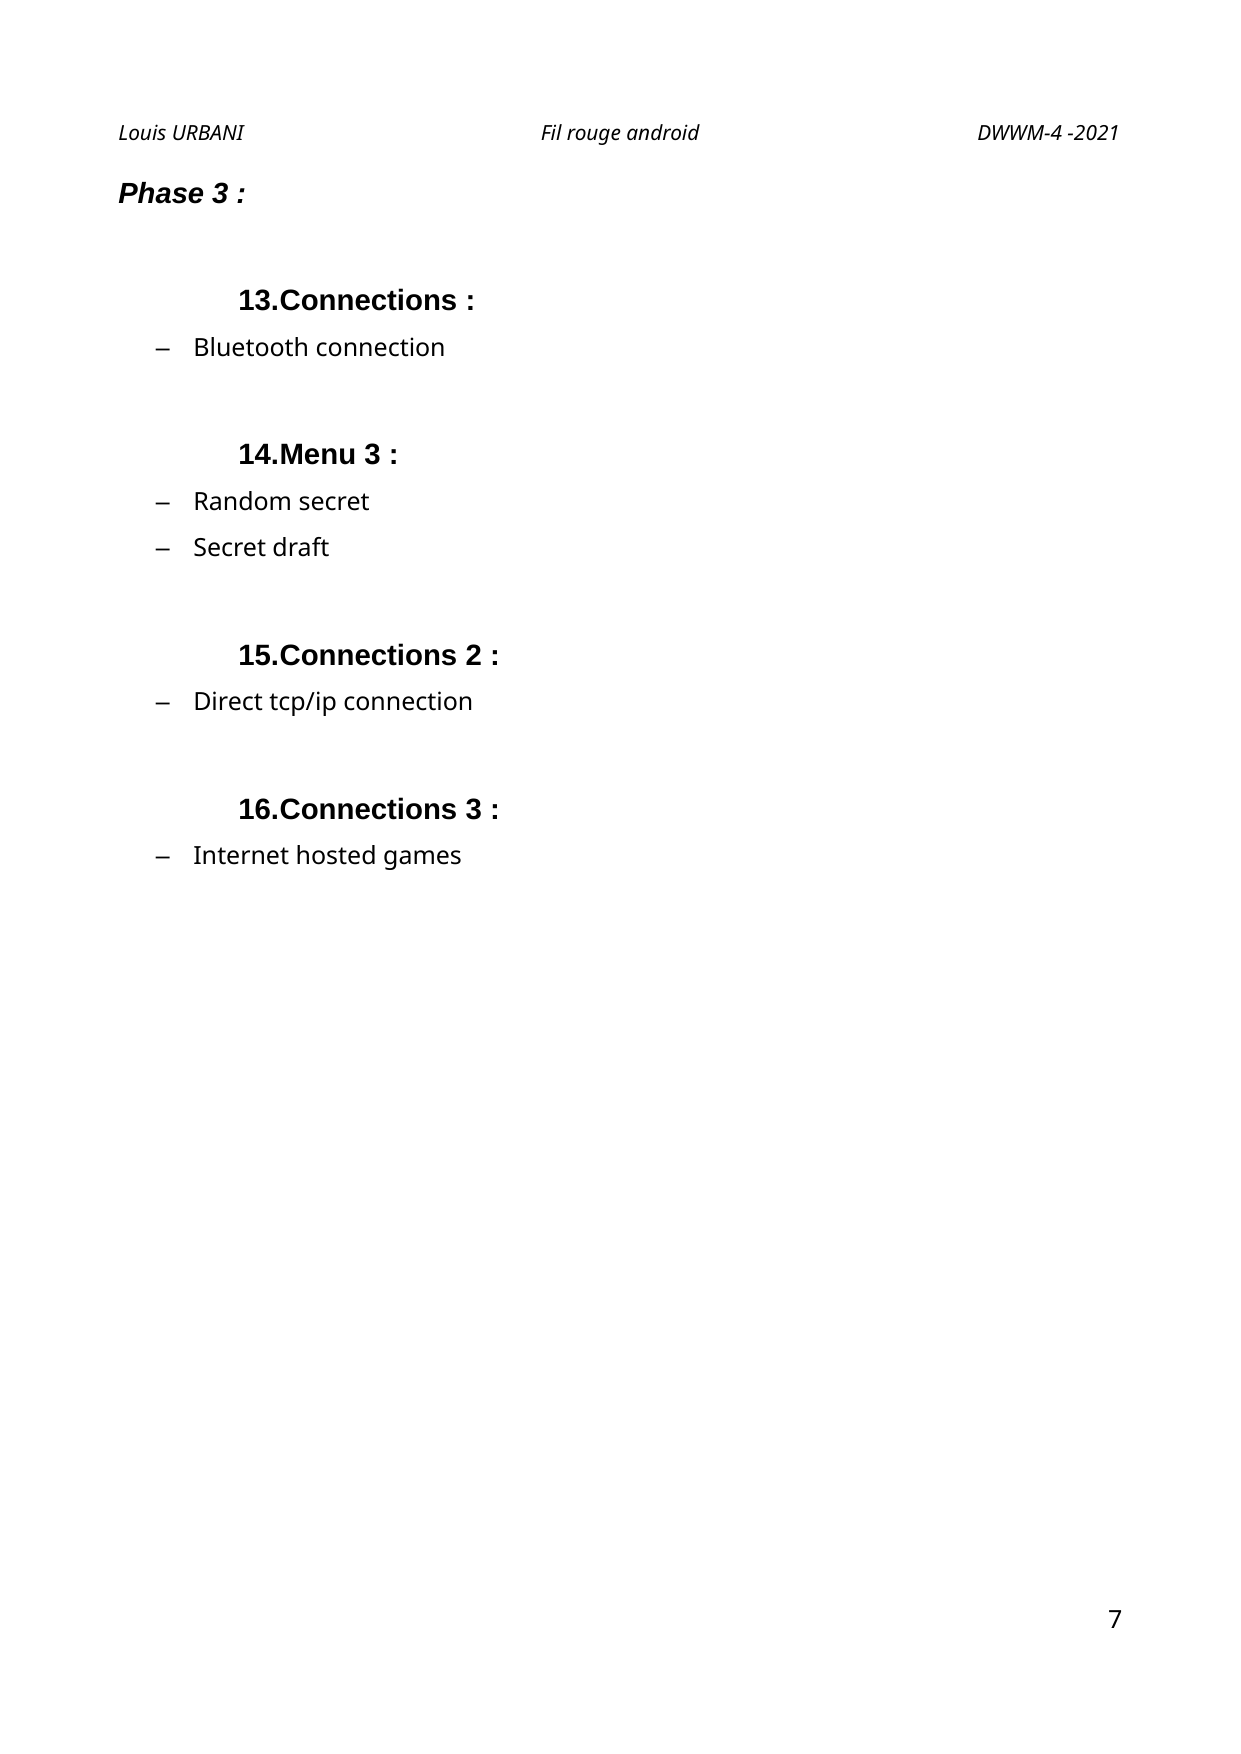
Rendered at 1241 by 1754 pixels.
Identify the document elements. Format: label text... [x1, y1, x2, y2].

subtitle Menu 3 : [238, 437, 1122, 471]
subtitle Phase 3 : [118, 176, 1122, 209]
subtitle Connections 3 : [238, 792, 1122, 825]
subtitle Connections 2 : [238, 638, 1122, 671]
list Secret draft [156, 530, 1122, 564]
list Random secret [156, 483, 1122, 517]
subtitle Connections : [238, 283, 1122, 317]
list Bluetooth connection [156, 329, 1122, 363]
list Direct tcp/ip connection [156, 684, 1122, 718]
list Internet hosted games [156, 838, 1122, 872]
